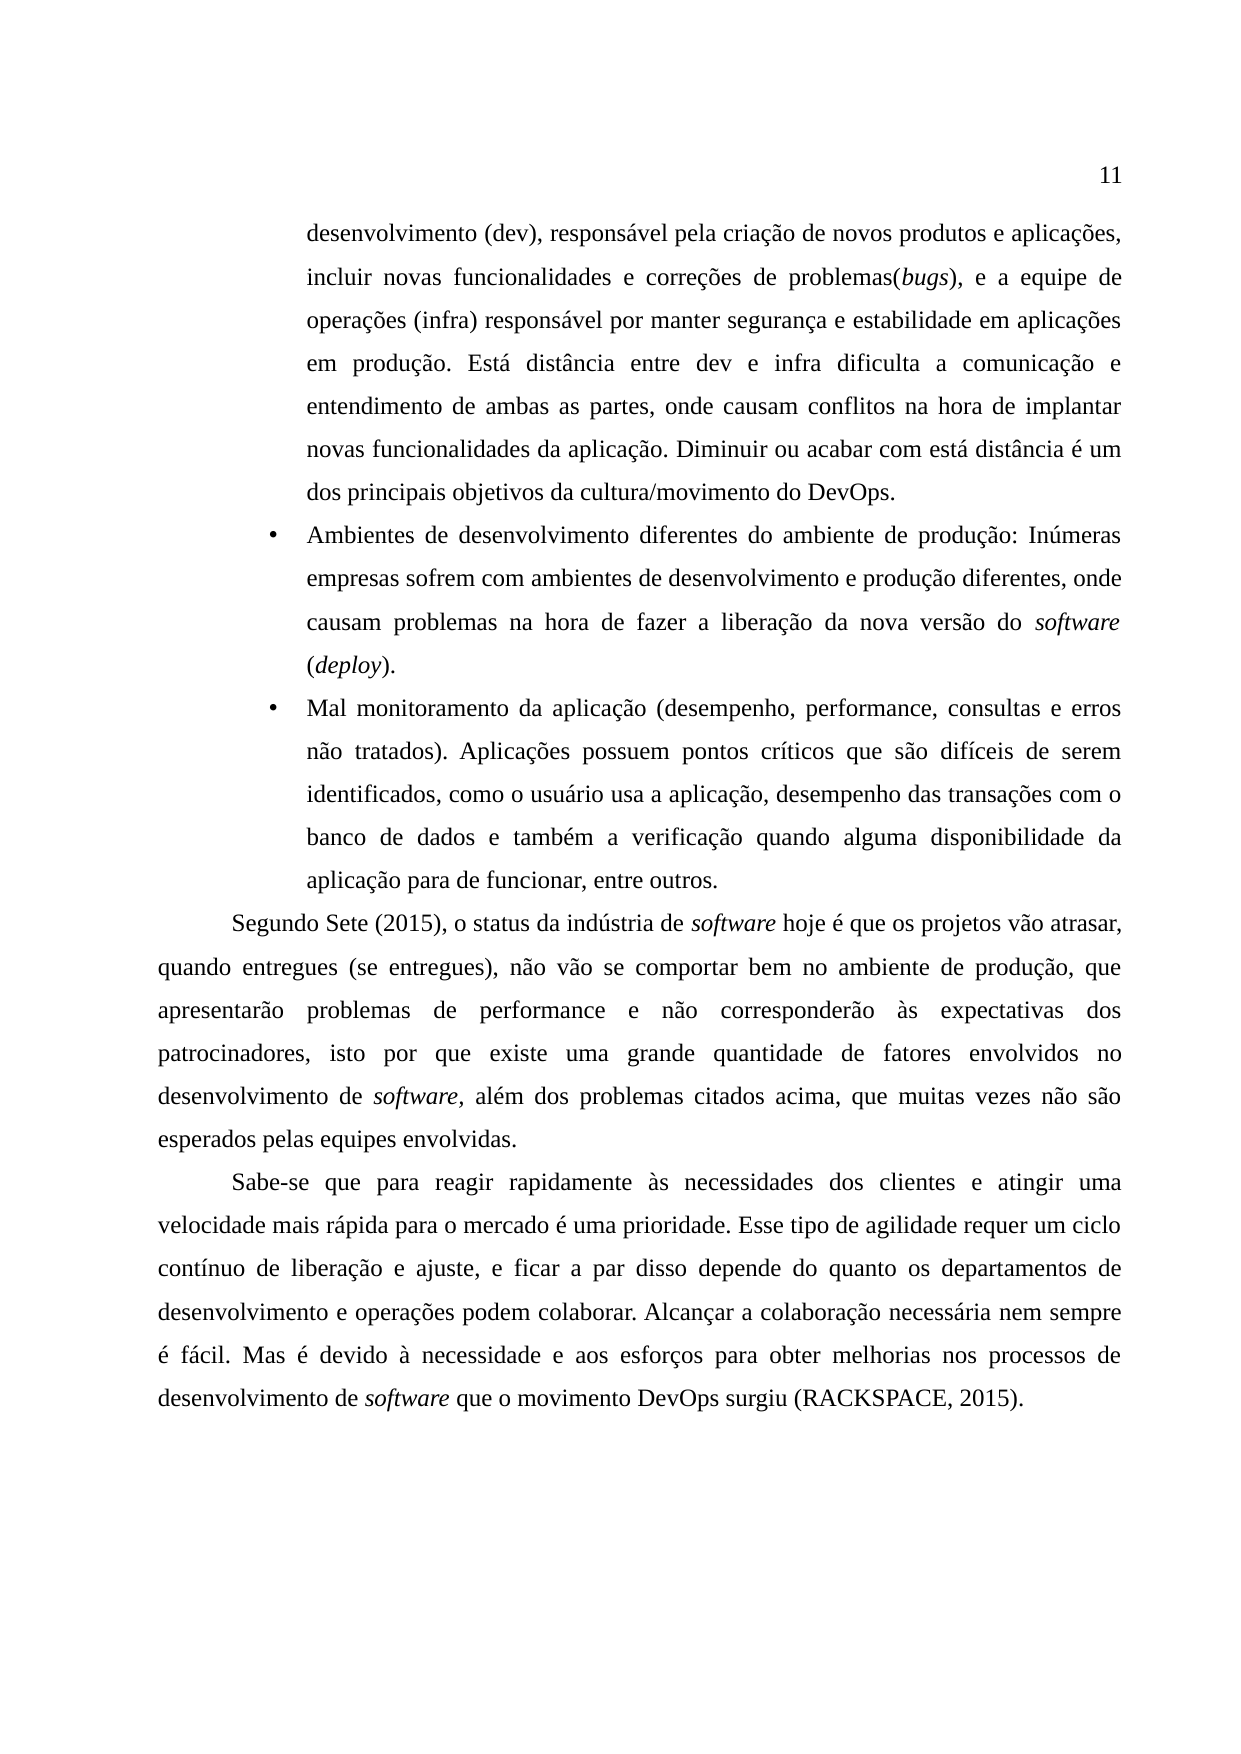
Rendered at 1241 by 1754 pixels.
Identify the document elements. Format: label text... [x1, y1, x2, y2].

list desenvolvimento (dev), responsável pela criação de novos produtos e aplicações, incluir novas funcionalidades e correções de problemas(bugs), e a equipe de operações (infra) responsável por manter segurança e estabilidade em aplicações em produção. Está distância entre dev e infra dificulta a comunicação e entendimento de ambas as partes, onde causam conflitos na hora de implantar novas funcionalidades da aplicação. Diminuir ou acabar com está distância é um dos principais objetivos da cultura/movimento do DevOps. [269, 218, 1122, 506]
list Ambientes de desenvolvimento diferentes do ambiente de produção: Inúmeras empresas sofrem com ambientes de desenvolvimento e produção diferentes, onde causam problemas na hora de fazer a liberação da nova versão do software (deploy). [269, 520, 1122, 678]
list Mal monitoramento da aplicação (desempenho, performance, consultas e erros não tratados). Aplicações possuem pontos críticos que são difíceis de serem identificados, como o usuário usa a aplicação, desempenho das transações com o banco de dados e também a verificação quando alguma disponibilidade da aplicação para de funcionar, entre outros. [269, 693, 1122, 894]
text Segundo Sete (2015), o status da indústria de software hoje é que os projetos vão atrasar, quando entregues (se entregues), não vão se comportar bem no ambiente de produção, que apresentarão problemas de performance e não corresponderão às expectativas dos patrocinadores, isto por que existe uma grande quantidade de fatores envolvidos no desenvolvimento de software, além dos problemas citados acima, que muitas vezes não são esperados pelas equipes envolvidas. [158, 908, 1122, 1153]
text Sabe-se que para reagir rapidamente às necessidades dos clientes e atingir uma velocidade mais rápida para o mercado é uma prioridade. Esse tipo de agilidade requer um ciclo contínuo de liberação e ajuste, e ficar a par disso depende do quanto os departamentos de desenvolvimento e operações podem colaborar. Alcançar a colaboração necessária nem sempre é fácil. Mas é devido à necessidade e aos esforços para obter melhorias nos processos de desenvolvimento de software que o movimento DevOps surgiu (RACKSPACE, 2015). [158, 1167, 1122, 1412]
